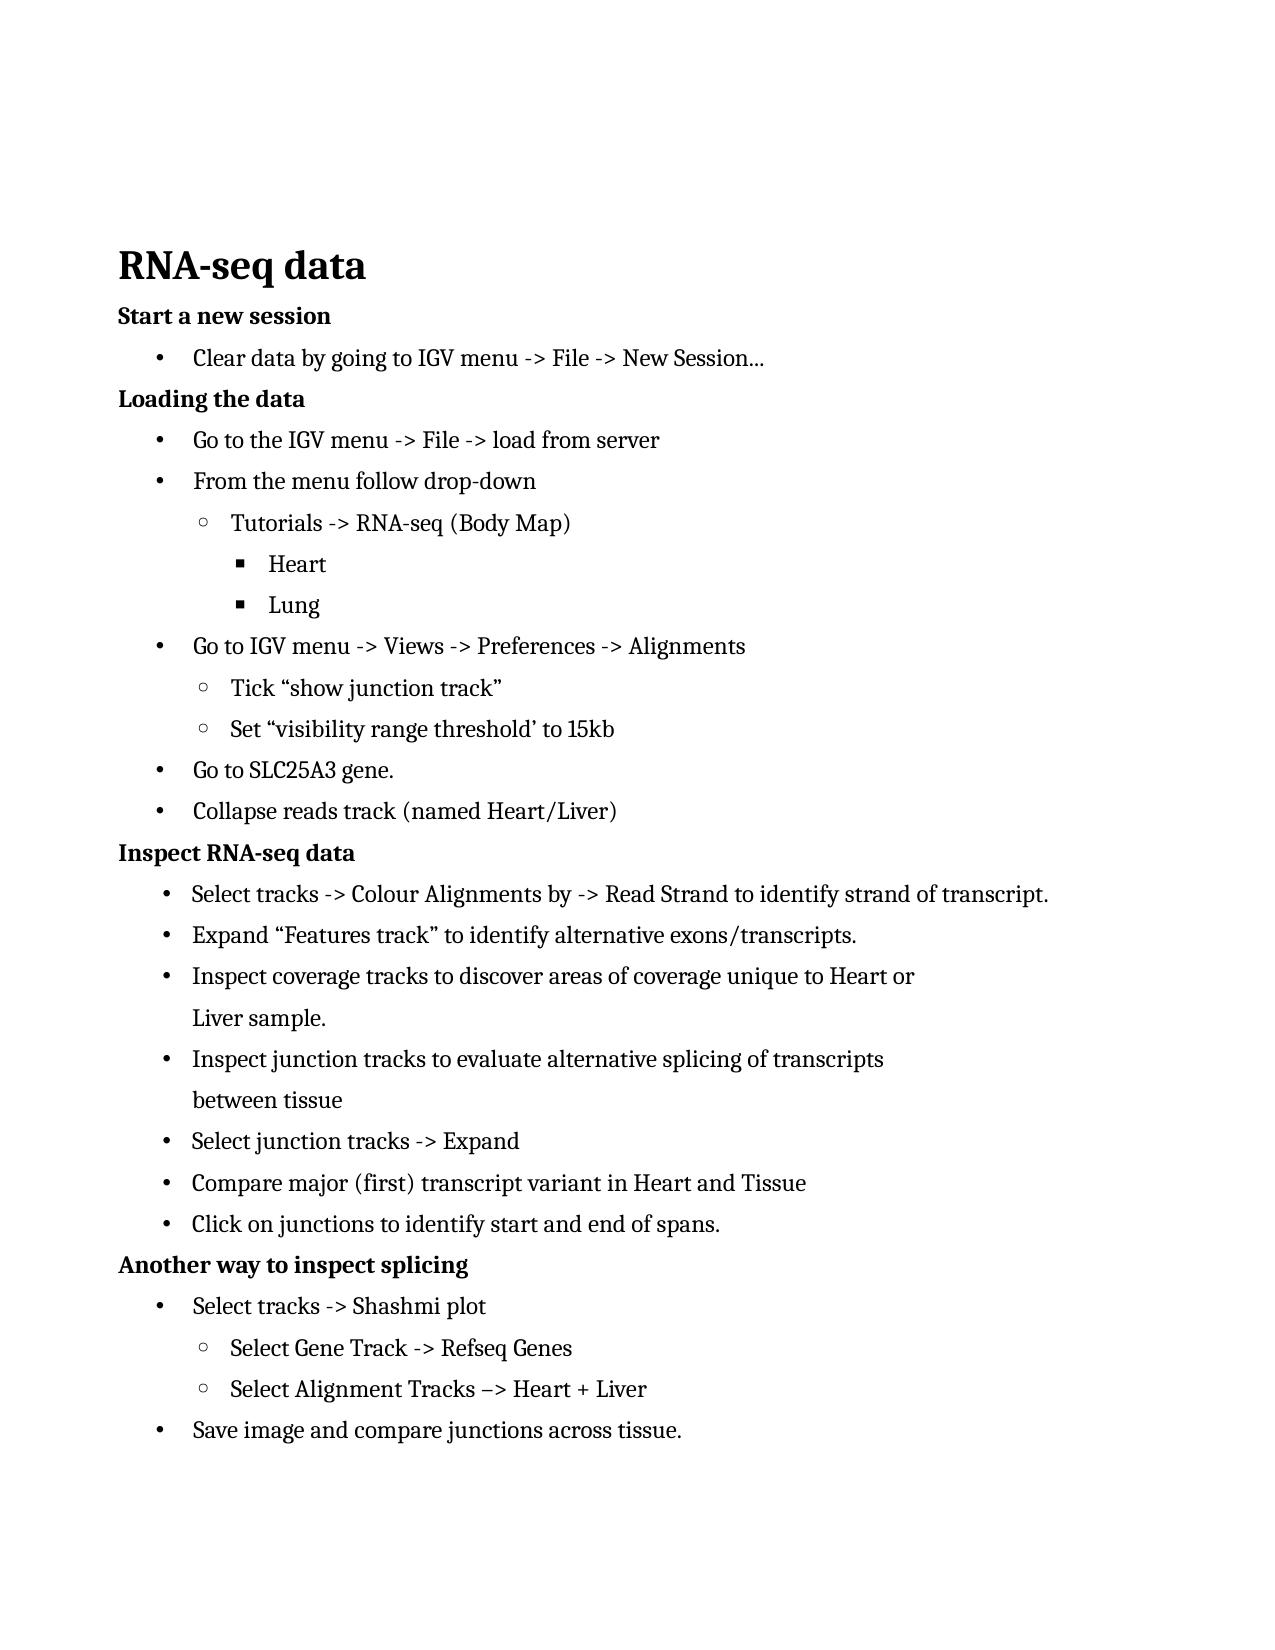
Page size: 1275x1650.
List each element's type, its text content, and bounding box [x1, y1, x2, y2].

list Tick “show junction track” [193, 673, 1157, 702]
list Inspect junction tracks to evaluate alternative splicing of transcripts [162, 1045, 1157, 1073]
list Lung [231, 591, 1157, 620]
list Go to SLC25A3 gene. [156, 756, 1157, 785]
text RNA-seq data [118, 242, 1157, 290]
list Select Alignment Tracks –> Heart + Liver [193, 1375, 1157, 1403]
text Loading the data [118, 385, 1157, 413]
list Heart [231, 550, 1157, 578]
text Another way to inspect splicing [118, 1251, 1157, 1280]
list Clear data by going to IGV menu -> File -> New Session... [156, 343, 1157, 372]
list Select Gene Track -> Refseq Genes [193, 1333, 1157, 1362]
list Select junction tracks -> Expand [162, 1127, 1157, 1156]
list Select tracks -> Shashmi plot [156, 1292, 1157, 1321]
list Click on junctions to identify start and end of spans. [162, 1210, 1157, 1238]
list Inspect coverage tracks to discover areas of coverage unique to Heart or [162, 962, 1157, 991]
text Inspect RNA-seq data [118, 838, 1157, 867]
list Tutorials -> RNA-seq (Body Map) [193, 508, 1157, 537]
list Save image and compare junctions across tissue. [156, 1416, 1157, 1445]
list Go to IGV menu -> Views -> Preferences -> Alignments [156, 632, 1157, 661]
list Collapse reads track (named Heart/Liver) [156, 797, 1157, 826]
list Select tracks -> Colour Alignments by -> Read Strand to identify strand of transcript. [162, 880, 1157, 908]
list Expand “Features track” to identify alternative exons/transcripts. [162, 921, 1157, 950]
list between tissue [162, 1086, 1157, 1115]
list Go to the IGV menu -> File -> load from server [156, 426, 1157, 455]
text Start a new session [118, 302, 1157, 331]
list Liver sample. [162, 1003, 1157, 1032]
list From the menu follow drop-down [156, 467, 1157, 496]
list Compare major (first) transcript variant in Heart and Tissue [162, 1168, 1157, 1197]
list Set “visibility range threshold’ to 15kb [193, 715, 1157, 743]
